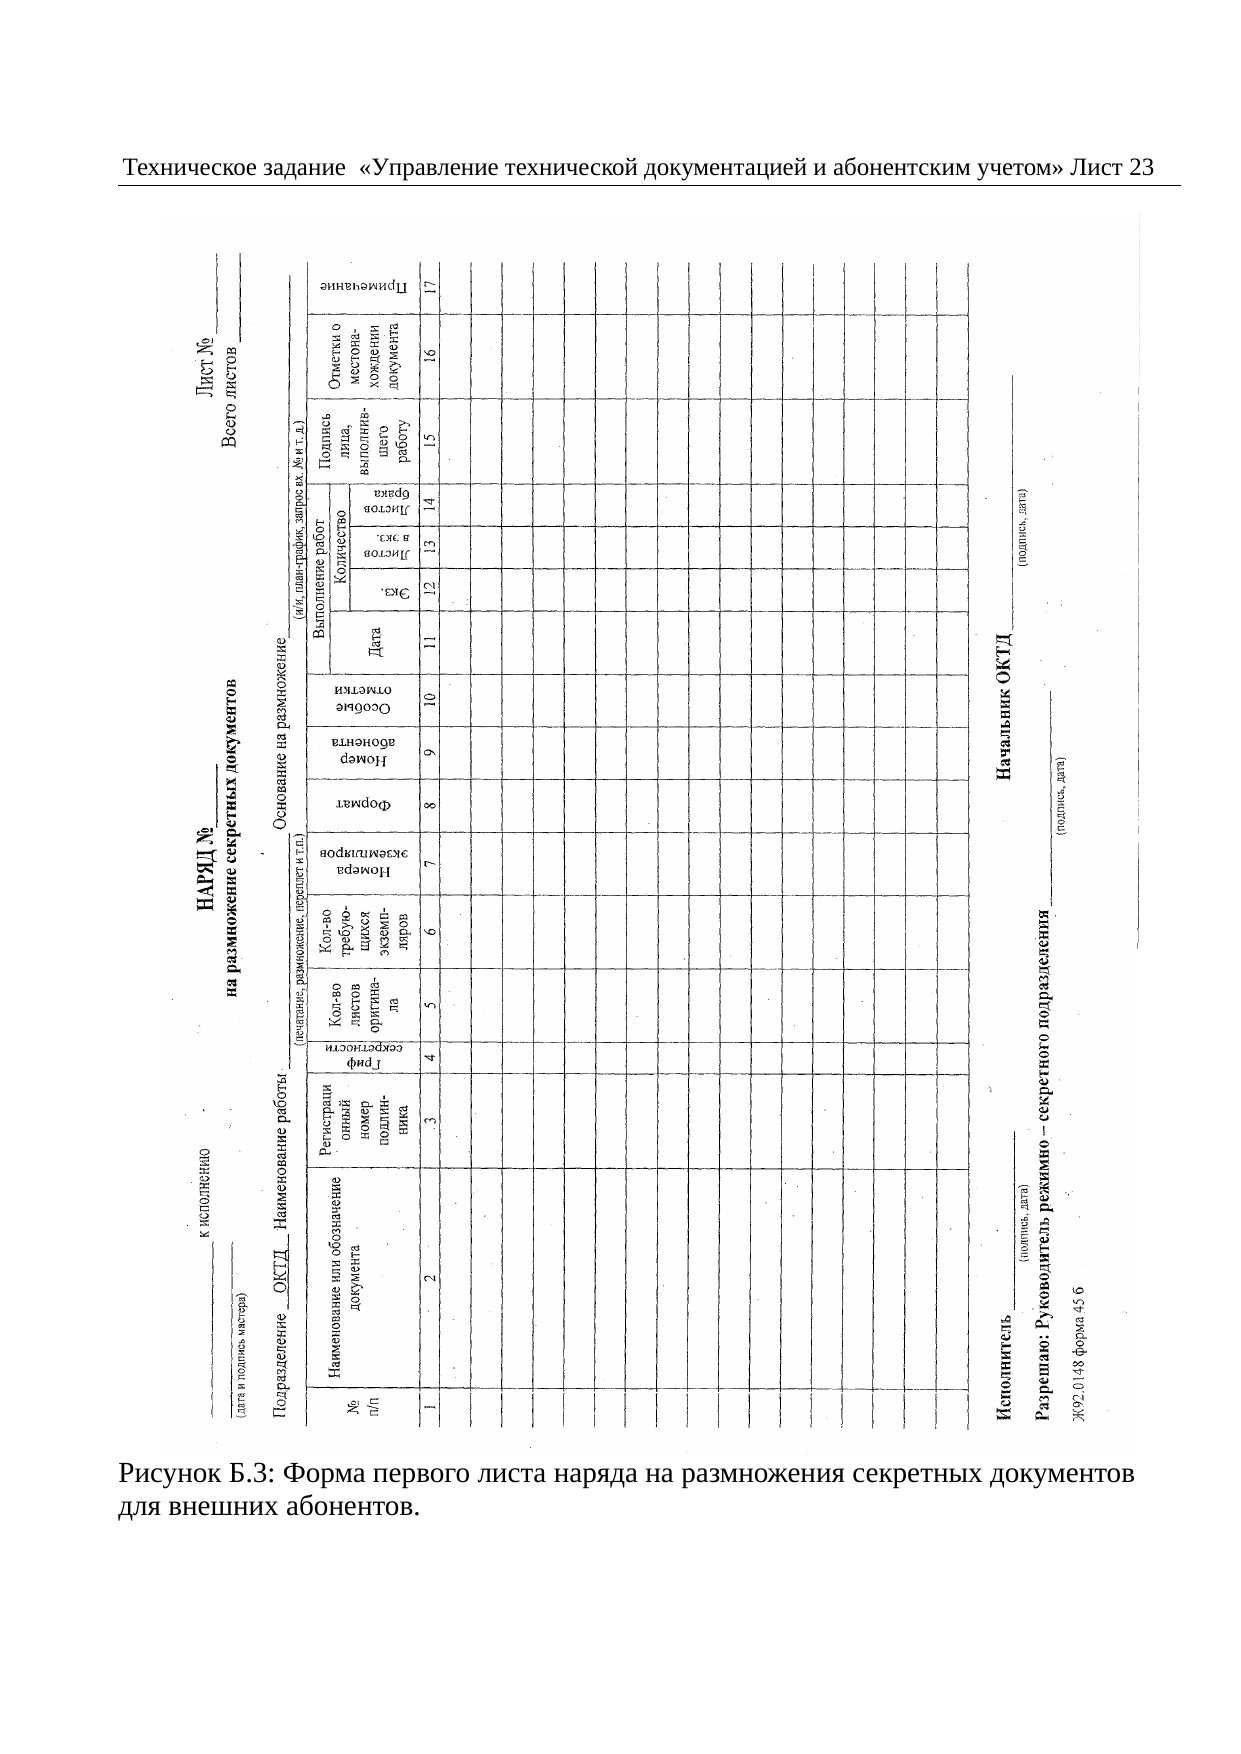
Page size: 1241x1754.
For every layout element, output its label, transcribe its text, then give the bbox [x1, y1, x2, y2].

picture [159, 214, 1140, 1455]
text Рисунок Б.3: Форма первого листа наряда на размножения секретных документов для внешних абонентов. [118, 215, 1181, 1522]
